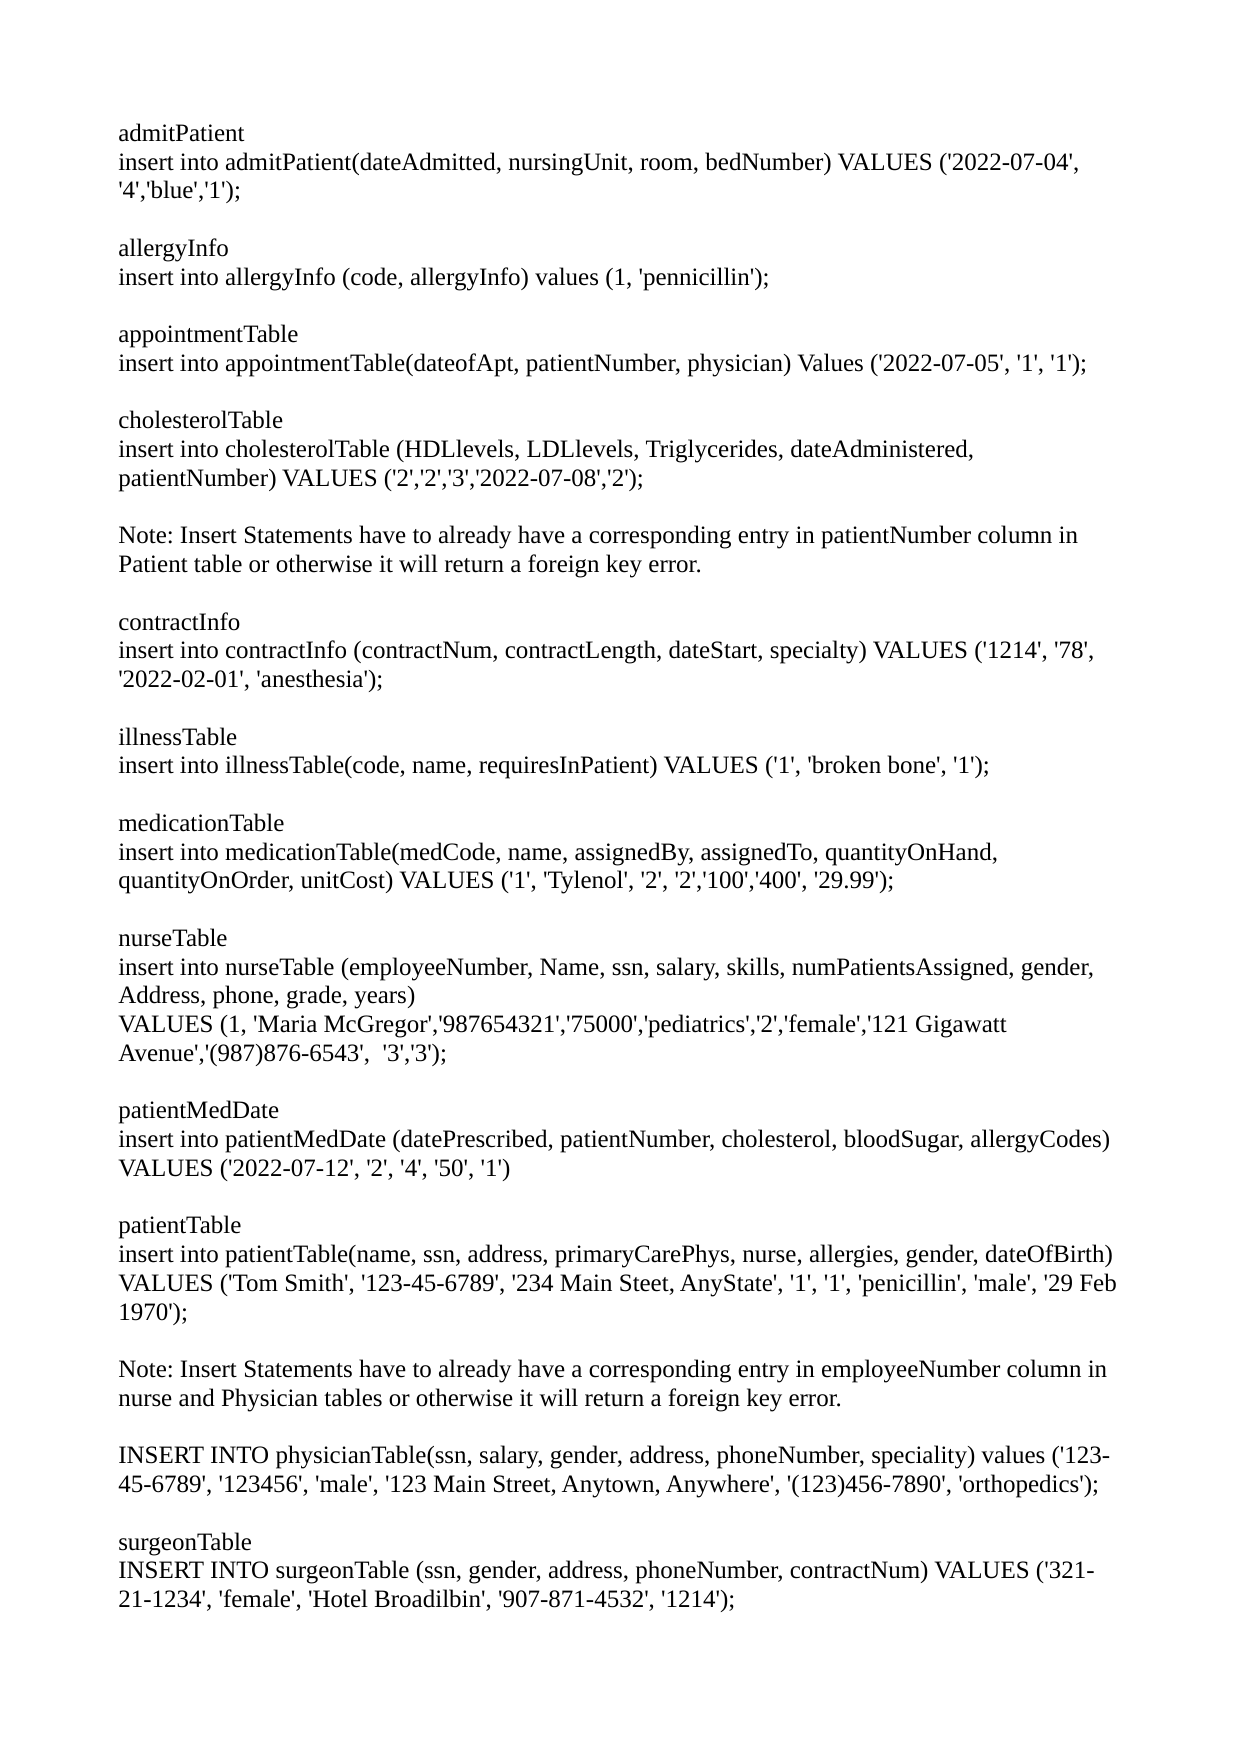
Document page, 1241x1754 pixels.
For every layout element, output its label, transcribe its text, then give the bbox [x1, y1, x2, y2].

text contractInfo [118, 607, 1122, 636]
text medicationTable [118, 808, 1122, 837]
text appointmentTable [118, 319, 1122, 348]
text patientMedDate [118, 1096, 1122, 1124]
text insert into admitPatient(dateAdmitted, nursingUnit, room, bedNumber) VALUES ('2022-07-04', '4','blue','1'); [118, 147, 1122, 204]
text insert into illnessTable(code, name, requiresInPatient) VALUES ('1', 'broken bone', '1'); [118, 751, 1122, 779]
text nurseTable insert into nurseTable (employeeNumber, Name, ssn, salary, skills, numPatientsAssigned, gender, Address, phone, grade, years) [118, 923, 1122, 1009]
text insert into appointmentTable(dateofApt, patientNumber, physician) Values ('2022-07-05', '1', '1'); [118, 348, 1122, 377]
text cholesterolTable [118, 406, 1122, 434]
text patientTable insert into patientTable(name, ssn, address, primaryCarePhys, nurse, allergies, gender, dateOfBirth) VALUES ('Tom Smith', '123-45-6789', '234 Main Steet, AnyState', '1', '1', 'penicillin', 'male', '29 Feb 1970'); Note: Insert Statements have to already have a corresponding entry in employeeNumber column in nurse and Physician tables or otherwise it will return a foreign key error. [118, 1211, 1122, 1412]
text insert into cholesterolTable (HDLlevels, LDLlevels, Triglycerides, dateAdministered, patientNumber) VALUES ('2','2','3','2022-07-08','2'); Note: Insert Statements have to already have a corresponding entry in patientNumber column in Patient table or otherwise it will return a foreign key error. [118, 434, 1122, 578]
text insert into patientMedDate (datePrescribed, patientNumber, cholesterol, bloodSugar, allergyCodes) VALUES ('2022-07-12', '2', '4', '50', '1') [118, 1124, 1122, 1182]
text insert into medicationTable(medCode, name, assignedBy, assignedTo, quantityOnHand, quantityOnOrder, unitCost) VALUES ('1', 'Tylenol', '2', '2','100','400', '29.99'); [118, 837, 1122, 894]
text surgeonTable [118, 1527, 1122, 1556]
text insert into contractInfo (contractNum, contractLength, dateStart, specialty) VALUES ('1214', '78', '2022-02-01', 'anesthesia'); [118, 636, 1122, 693]
text INSERT INTO surgeonTable (ssn, gender, address, phoneNumber, contractNum) VALUES ('321-21-1234', 'female', 'Hotel Broadilbin', '907-871-4532', '1214'); [118, 1556, 1122, 1613]
text admitPatient [118, 118, 1122, 147]
text VALUES (1, 'Maria McGregor','987654321','75000','pediatrics','2','female','121 Gigawatt Avenue','(987)876-6543', '3','3'); [118, 1009, 1122, 1067]
text INSERT INTO physicianTable(ssn, salary, gender, address, phoneNumber, speciality) values ('123-45-6789', '123456', 'male', '123 Main Street, Anytown, Anywhere', '(123)456-7890', 'orthopedics'); [118, 1441, 1122, 1498]
text illnessTable [118, 722, 1122, 751]
text allergyInfo insert into allergyInfo (code, allergyInfo) values (1, 'pennicillin'); [118, 233, 1122, 291]
